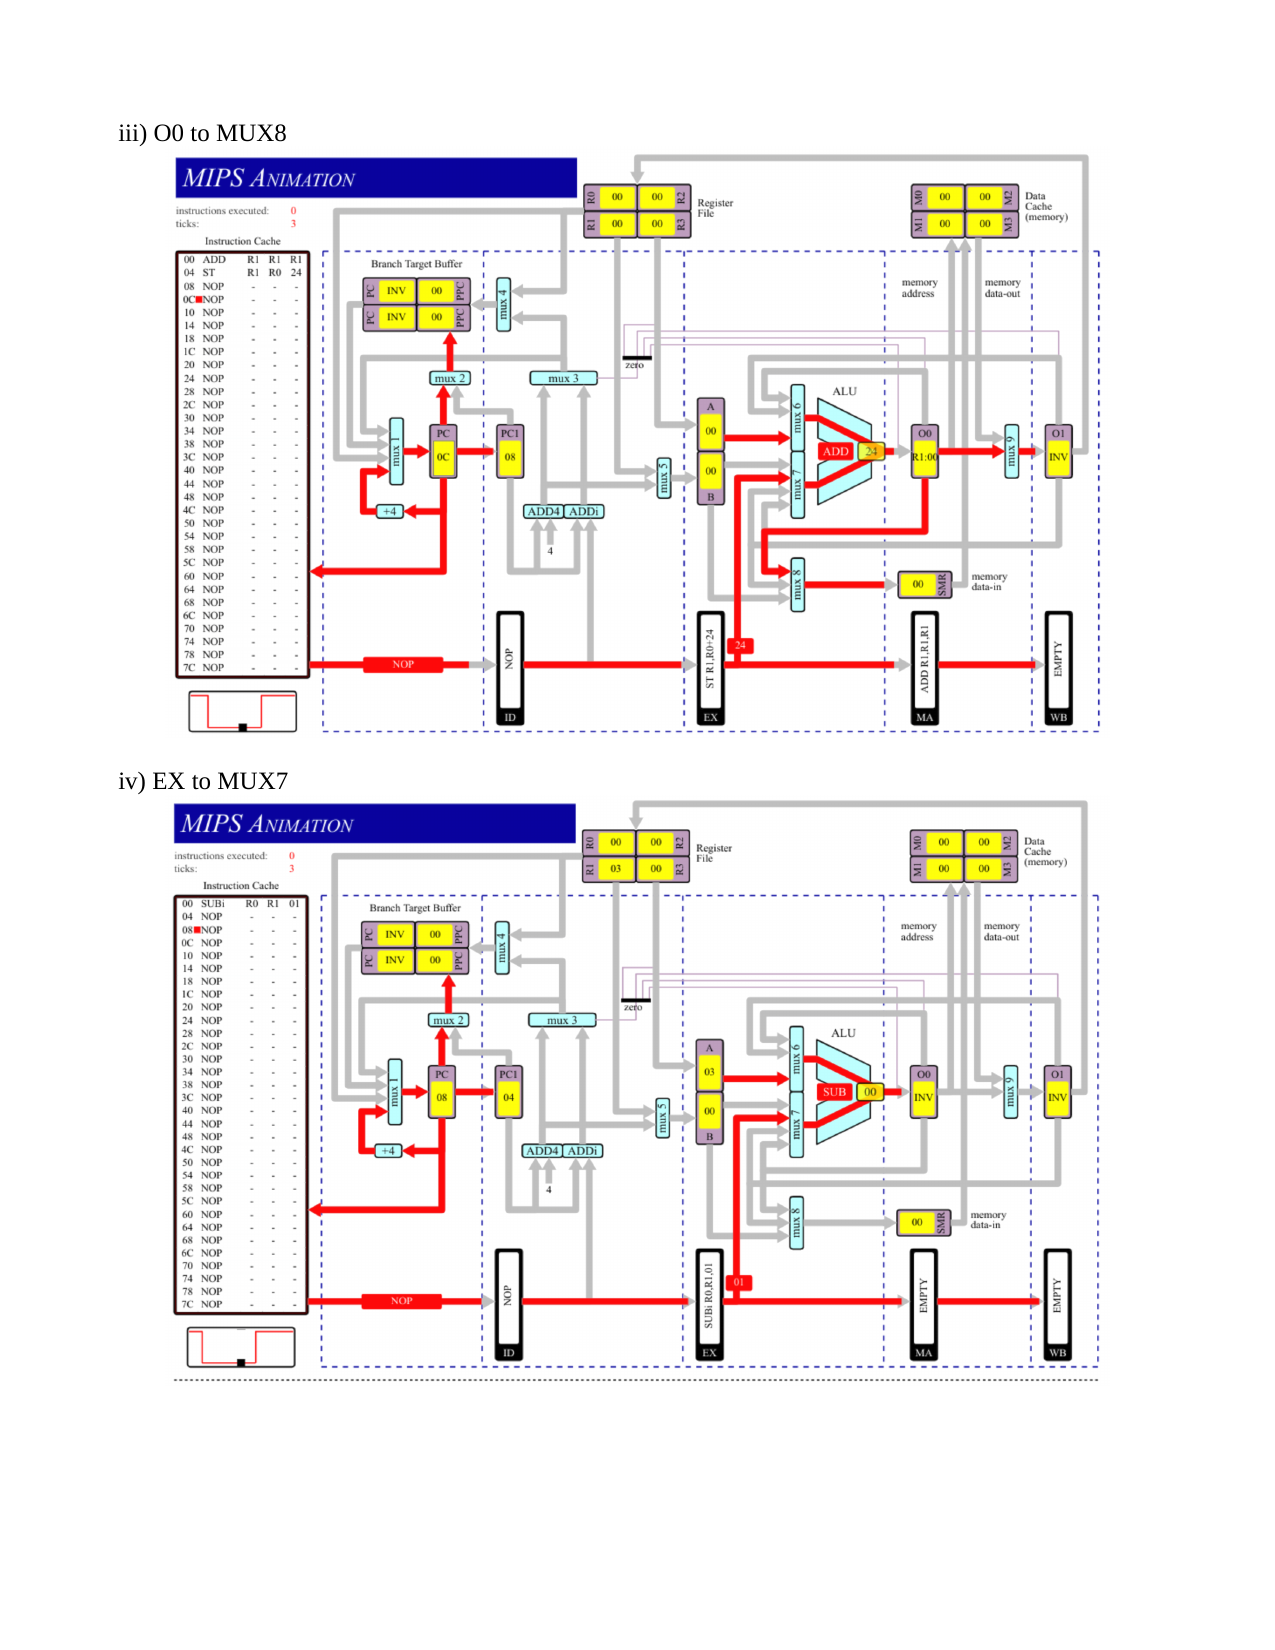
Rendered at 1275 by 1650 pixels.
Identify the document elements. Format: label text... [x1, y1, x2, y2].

text iii) O0 to MUX8 [118, 118, 1157, 147]
picture [165, 146, 1110, 738]
text iv) EX to MUX7 [118, 766, 1157, 795]
picture [165, 795, 1110, 1386]
